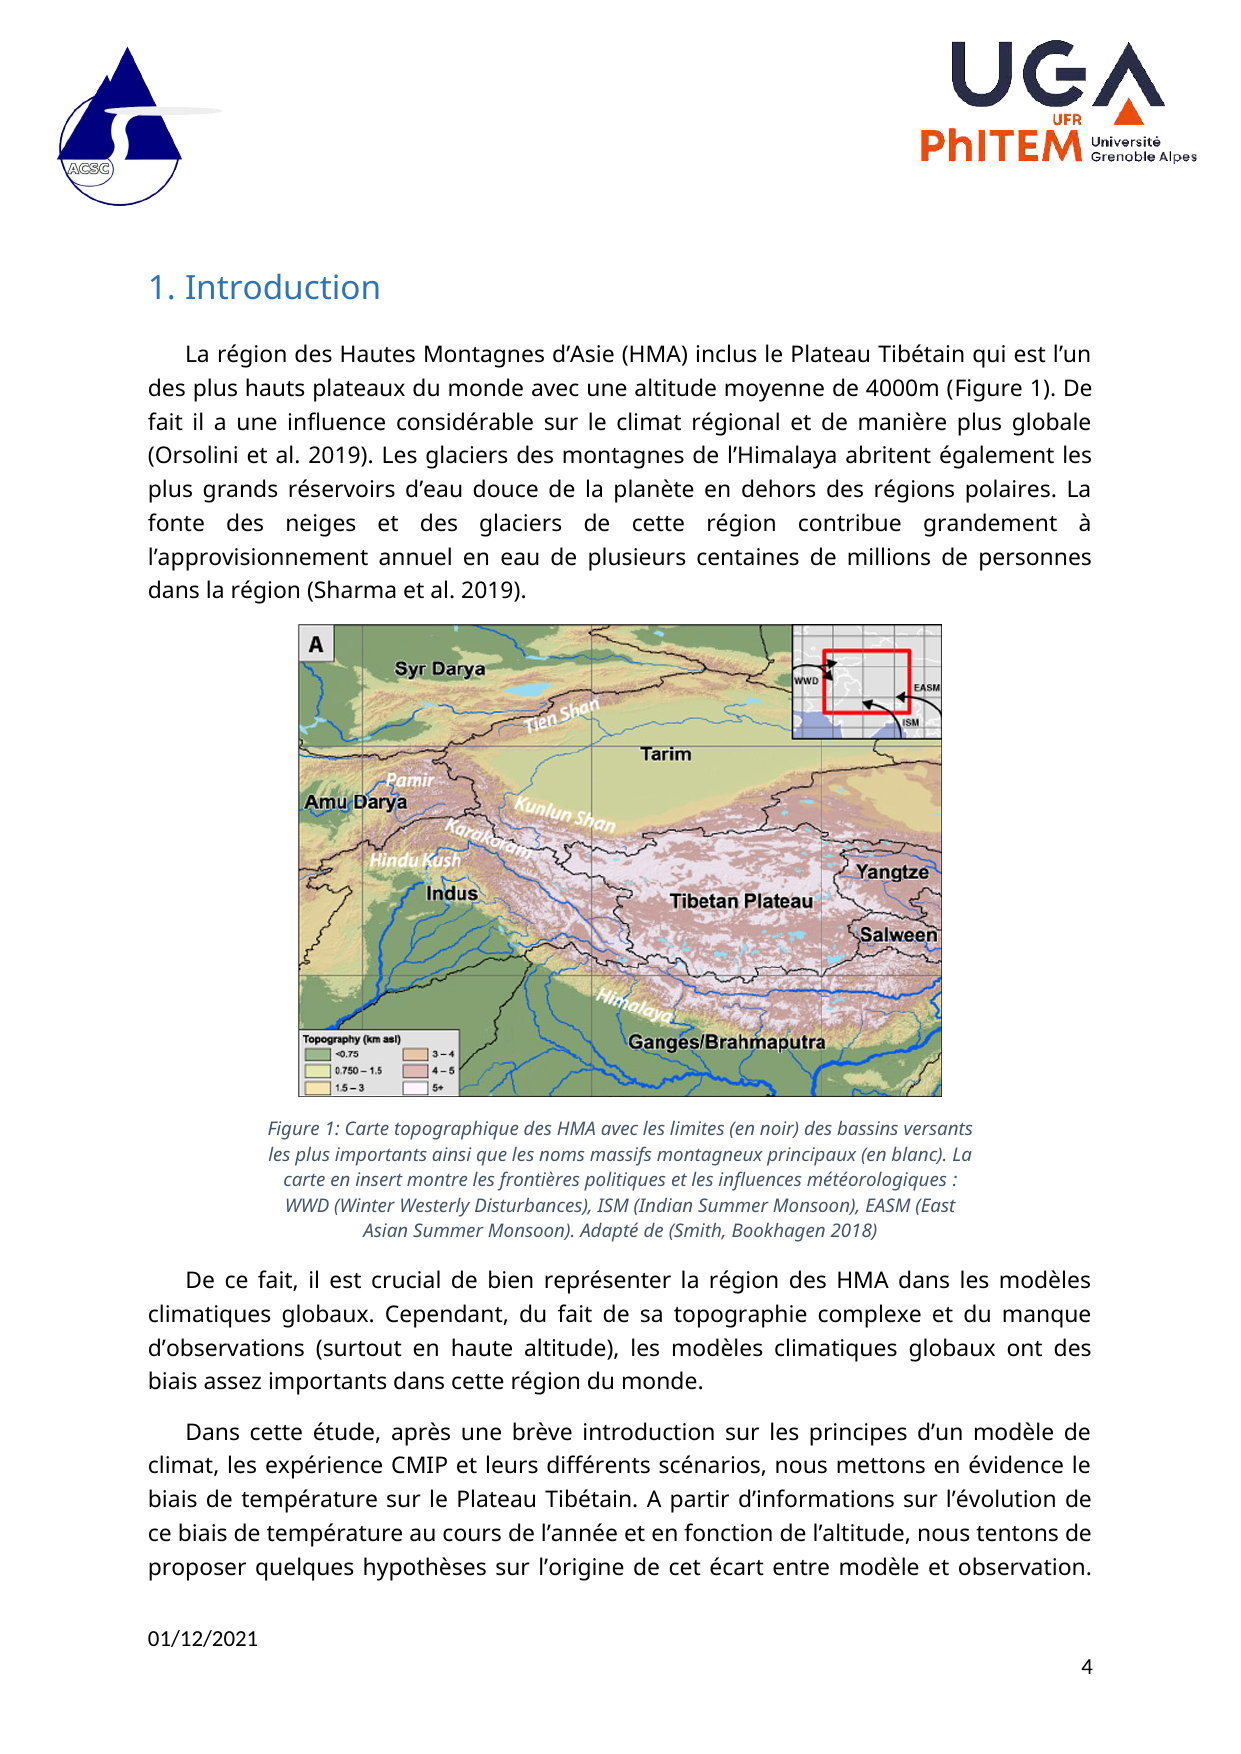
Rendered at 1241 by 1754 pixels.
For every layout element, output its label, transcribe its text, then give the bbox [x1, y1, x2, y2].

picture [43, 40, 227, 224]
text Figure 1: Carte topographique des HMA avec les limites (en noir) des bassins versants les plus importants ainsi que les noms massifs montagneux principaux (en blanc). La carte en insert montre les frontières politiques et les influences météorologiques : WWD (Winter Westerly Disturbances), ISM (Indian Summer Monsoon), EASM (East Asian Summer Monsoon). Adapté de (Smith, Bookhagen 2018) [266, 1116, 974, 1243]
text La région des Hautes Montagnes d’Asie (HMA) inclus le Plateau Tibétain qui est l’un des plus hauts plateaux du monde avec une altitude moyenne de 4000m (Figure 1). De fait il a une influence considérable sur le climat régional et de manière plus globale (Orsolini et al. 2019). Les glaciers des montagnes de l’Himalaya abritent également les plus grands réservoirs d’eau douce de la planète en dehors des régions polaires. La fonte des neiges et des glaciers de cette région contribue grandement à l’approvisionnement annuel en eau de plusieurs centaines de millions de personnes dans la région (Sharma et al. 2019). [148, 338, 1093, 605]
picture [921, 40, 1197, 164]
text De ce fait, il est crucial de bien représenter la région des HMA dans les modèles climatiques globaux. Cependant, du fait de sa topographie complexe et du manque d’observations (surtout en haute altitude), les modèles climatiques globaux ont des biais assez importants dans cette région du monde. [148, 1264, 1093, 1397]
text Dans cette étude, après une brève introduction sur les principes d’un modèle de climat, les expérience CMIP et leurs différents scénarios, nous mettons en évidence le biais de température sur le Plateau Tibétain. A partir d’informations sur l’évolution de ce biais de température au cours de l’année et en fonction de l’altitude, nous tentons de proposer quelques hypothèses sur l’origine de cet écart entre modèle et observation. [148, 1416, 1093, 1582]
picture [298, 624, 942, 1097]
subtitle Introduction [148, 264, 1093, 309]
